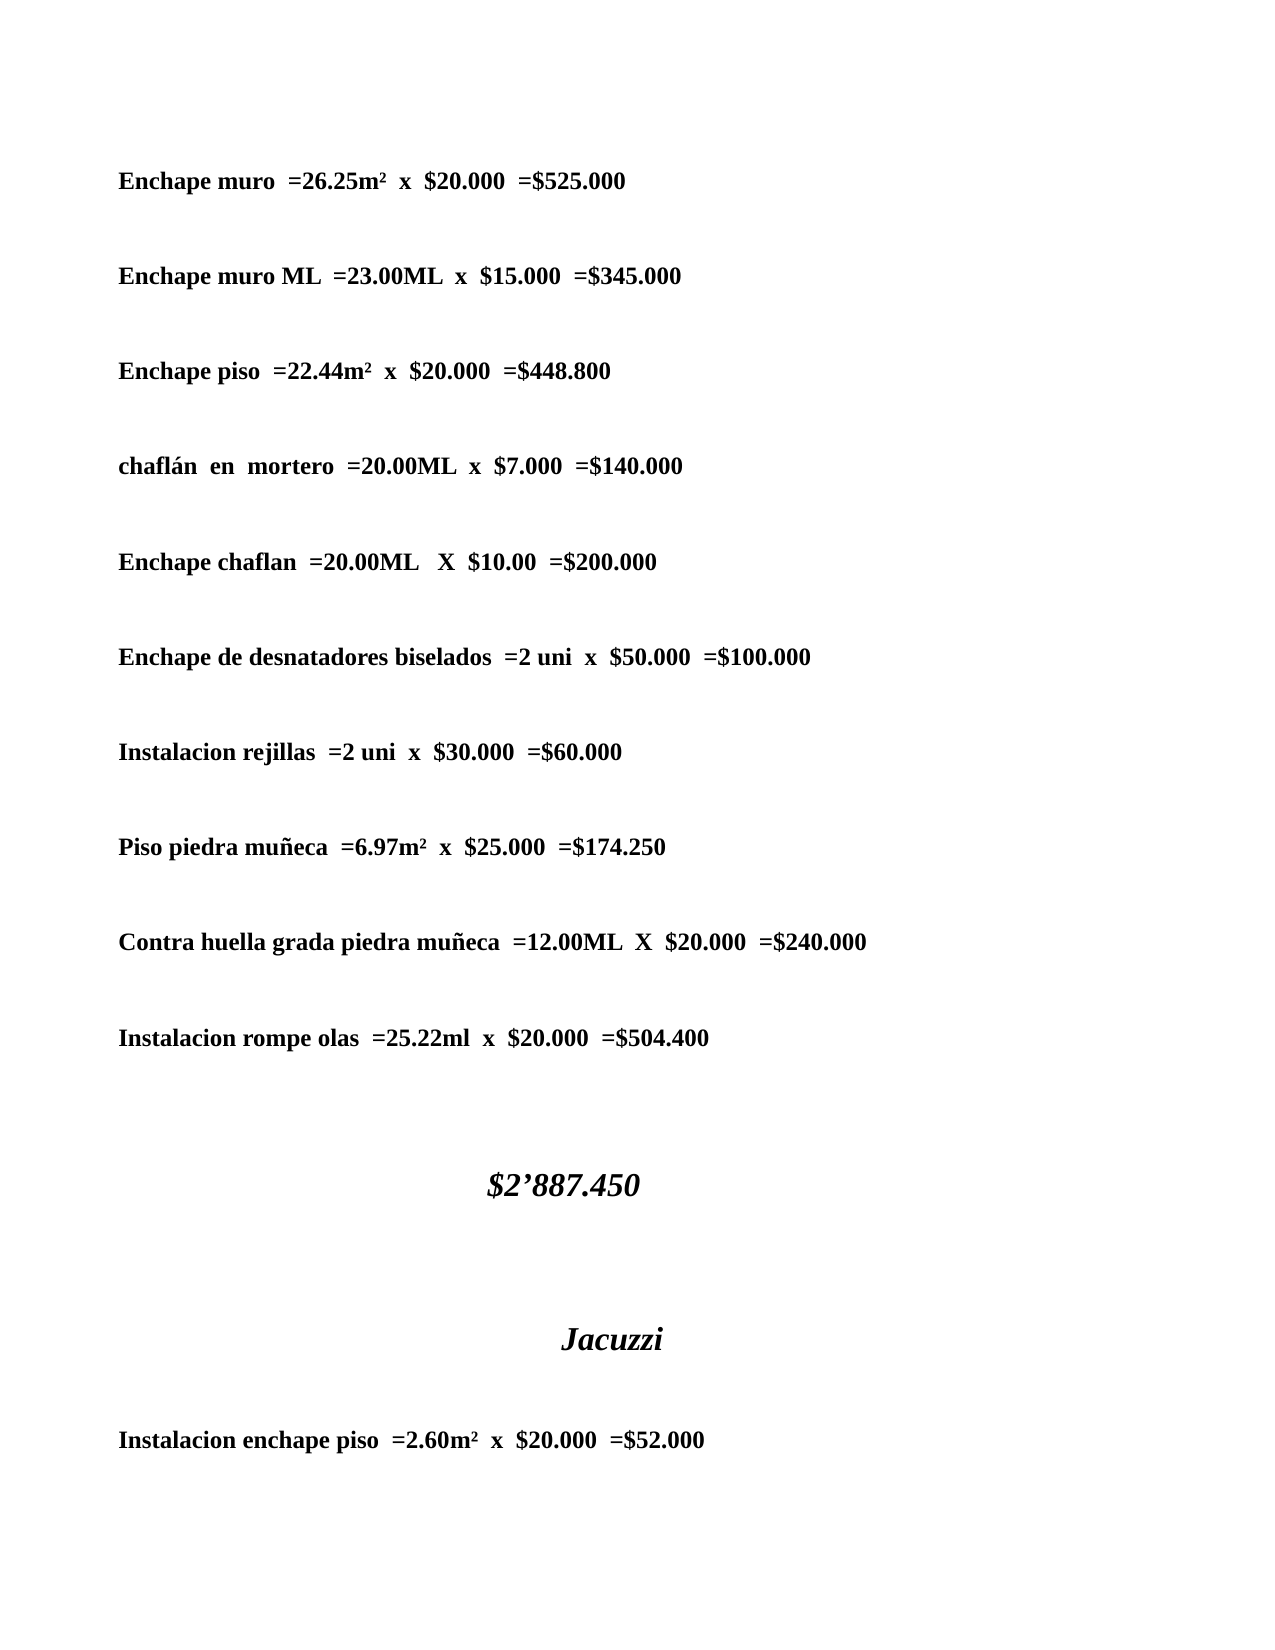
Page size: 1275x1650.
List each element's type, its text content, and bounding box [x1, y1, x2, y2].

text Piso piedra muñeca =6.97m² x $25.000 =$174.250 [118, 832, 1157, 861]
text Instalacion rejillas =2 uni x $30.000 =$60.000 [118, 737, 1157, 766]
text Enchape piso =22.44m² x $20.000 =$448.800 [118, 356, 1157, 385]
text Jacuzzi [118, 1319, 1157, 1358]
text Enchape de desnatadores biselados =2 uni x $50.000 =$100.000 [118, 642, 1157, 671]
text Enchape muro =26.25m² x $20.000 =$525.000 [118, 166, 1157, 194]
text Enchape chaflan =20.00ML X $10.00 =$200.000 [118, 547, 1157, 575]
text Instalacion enchape piso =2.60m² x $20.000 =$52.000 [118, 1426, 1157, 1454]
text Instalacion rompe olas =25.22ml x $20.000 =$504.400 [118, 1023, 1157, 1051]
text Enchape muro ML =23.00ML x $15.000 =$345.000 [118, 261, 1157, 290]
text $2’887.450 [118, 1165, 1157, 1204]
text chaflán en mortero =20.00ML x $7.000 =$140.000 [118, 451, 1157, 480]
text Contra huella grada piedra muñeca =12.00ML X $20.000 =$240.000 [118, 927, 1157, 956]
